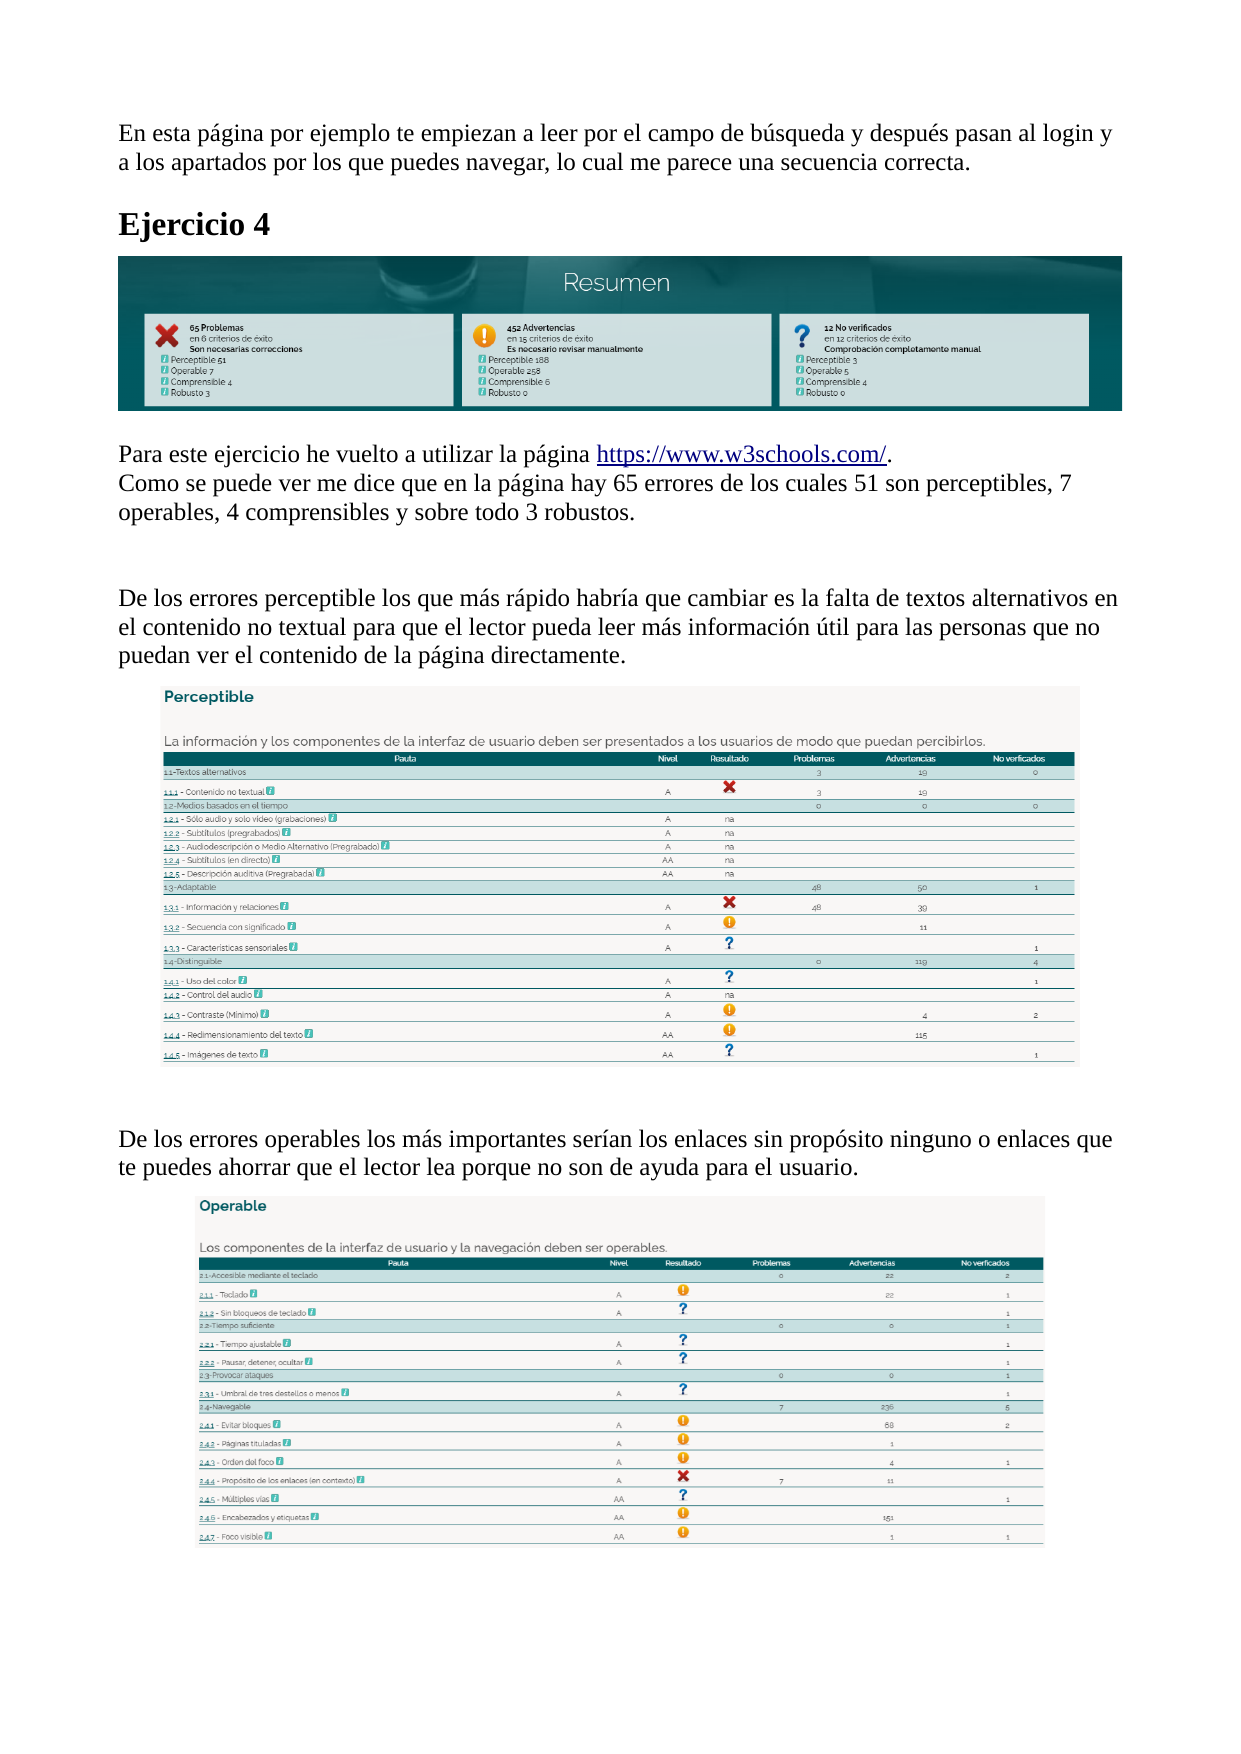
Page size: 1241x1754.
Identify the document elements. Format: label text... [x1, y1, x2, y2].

text De los errores operables los más importantes serían los enlaces sin propósito ninguno o enlaces que te puedes ahorrar que el lector lea porque no son de ayuda para el usuario. [118, 1124, 1122, 1181]
text Como se puede ver me dice que en la página hay 65 errores de los cuales 51 son perceptibles, 7 operables, 4 comprensibles y sobre todo 3 robustos. [118, 468, 1122, 525]
picture [194, 1196, 1046, 1548]
text En esta página por ejemplo te empiezan a leer por el campo de búsqueda y después pasan al login y a los apartados por los que puedes navegar, lo cual me parece una secuencia correcta. [118, 118, 1122, 176]
text Ejercicio 4 [118, 204, 1122, 243]
text Para este ejercicio he vuelto a utilizar la página https://www.w3schools.com/. [118, 439, 1122, 468]
text De los errores perceptible los que más rápido habría que cambiar es la falta de textos alternativos en el contenido no textual para que el lector pueda leer más información útil para las personas que no puedan ver el contenido de la página directamente. [118, 583, 1122, 669]
picture [160, 686, 1080, 1067]
picture [118, 256, 1123, 411]
